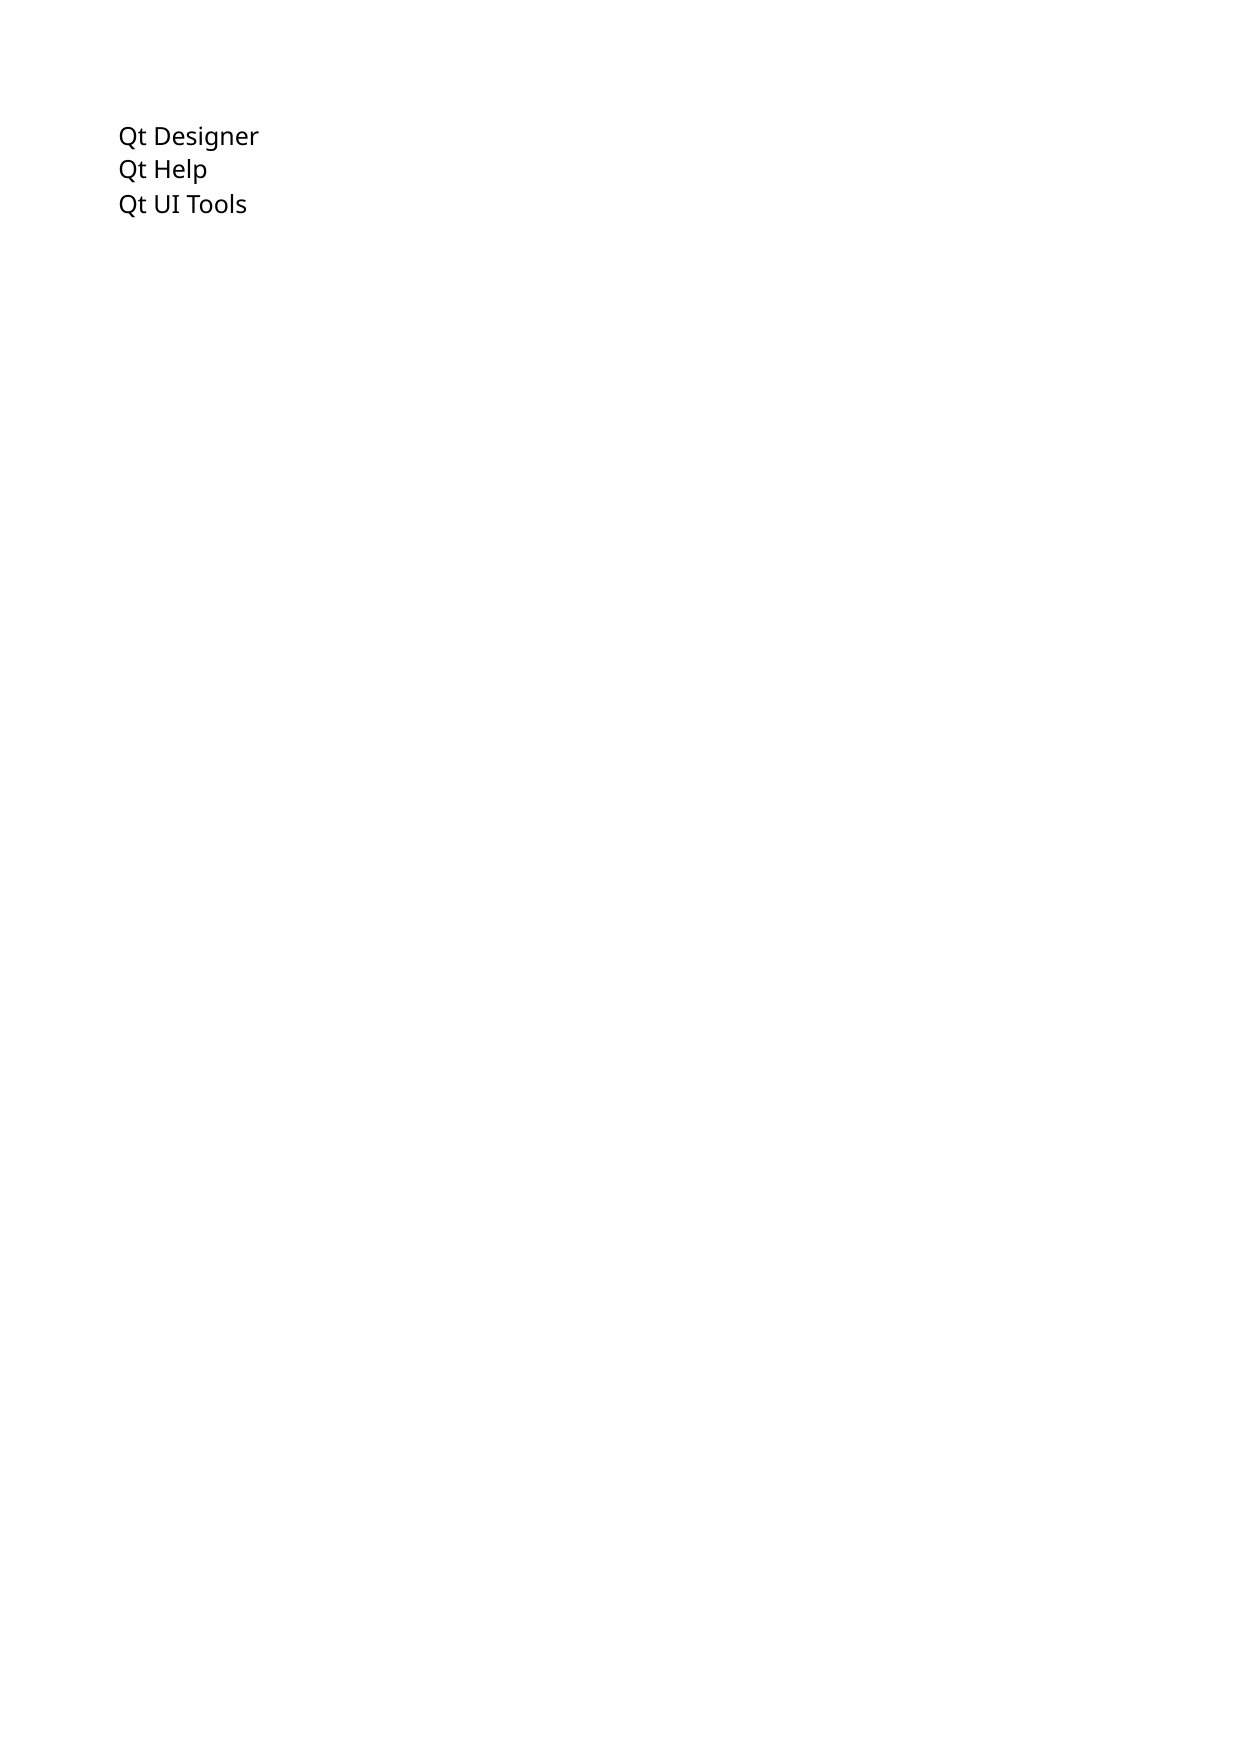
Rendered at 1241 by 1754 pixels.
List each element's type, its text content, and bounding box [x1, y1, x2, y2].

text Qt Help [118, 152, 1122, 186]
text Qt Designer [118, 118, 1122, 152]
text Qt UI Tools [118, 186, 1122, 220]
